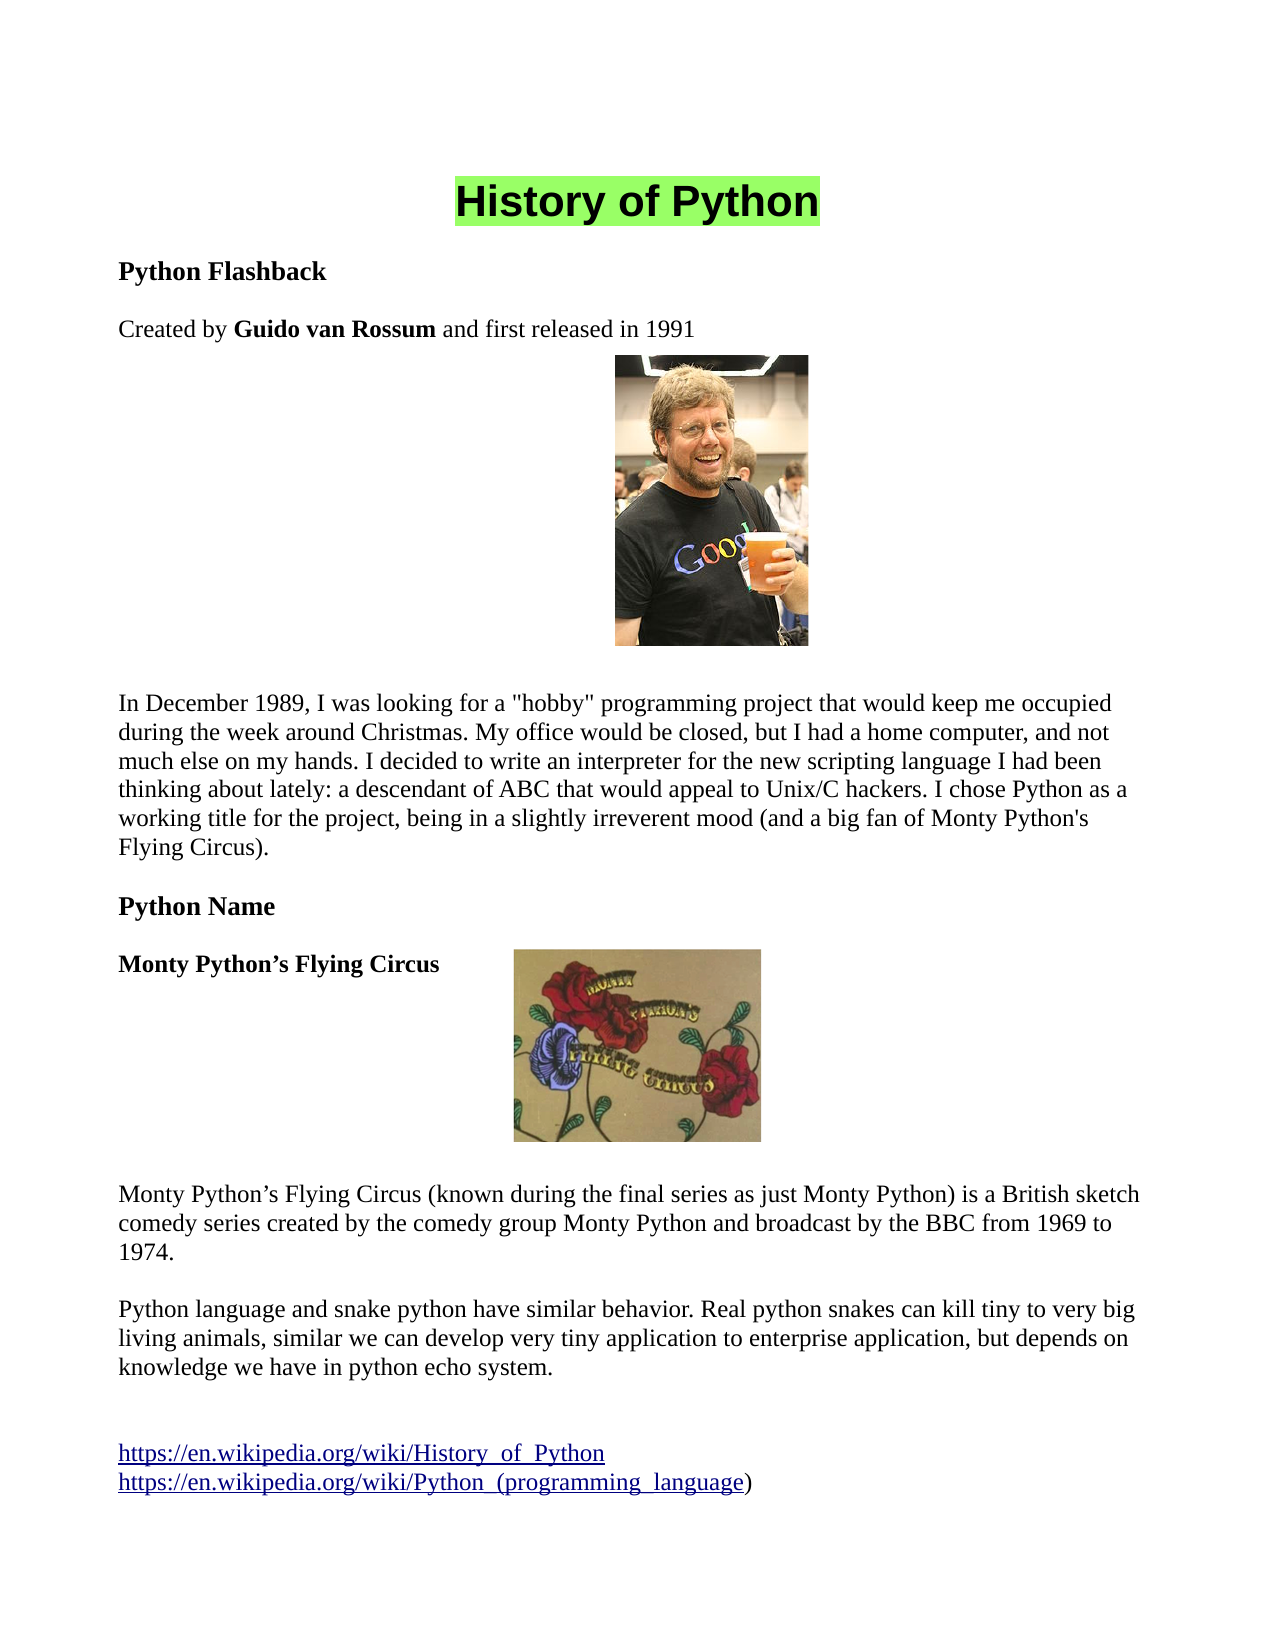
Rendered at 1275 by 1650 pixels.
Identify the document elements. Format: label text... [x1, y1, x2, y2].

text https://en.wikipedia.org/wiki/Python_(programming_language) [118, 1467, 1157, 1496]
text Monty Python’s Flying Circus [118, 949, 513, 978]
text [762, 949, 1157, 978]
text In December 1989, I was looking for a "hobby" programming project that would keep me occupied during the week around Christmas. My office would be closed, but I had a home computer, and not much else on my hands. I decided to write an interpreter for the new scripting language I had been thinking about lately: a descendant of ABC that would appeal to Unix/C hackers. I chose Python as a working title for the project, being in a slightly irreverent mood (and a big fan of Monty Python's Flying Circus). [118, 688, 1157, 861]
text History of Python [118, 176, 1157, 226]
text Python Flashback [118, 255, 1157, 286]
text Python Name [118, 889, 1157, 921]
text Monty Python’s Flying Circus (known during the final series as just Monty Python) is a British sketch comedy series created by the comedy group Monty Python and broadcast by the BBC from 1969 to 1974. [118, 1179, 1157, 1266]
text https://en.wikipedia.org/wiki/History_of_Python [118, 1438, 1157, 1467]
text Created by Guido van Rossum and first released in 1991 [118, 314, 1157, 343]
picture [513, 949, 762, 1142]
text Python language and snake python have similar behavior. Real python snakes can kill tiny to very big living animals, similar we can develop very tiny application to enterprise application, but depends on knowledge we have in python echo system. [118, 1294, 1157, 1381]
picture [615, 355, 809, 646]
